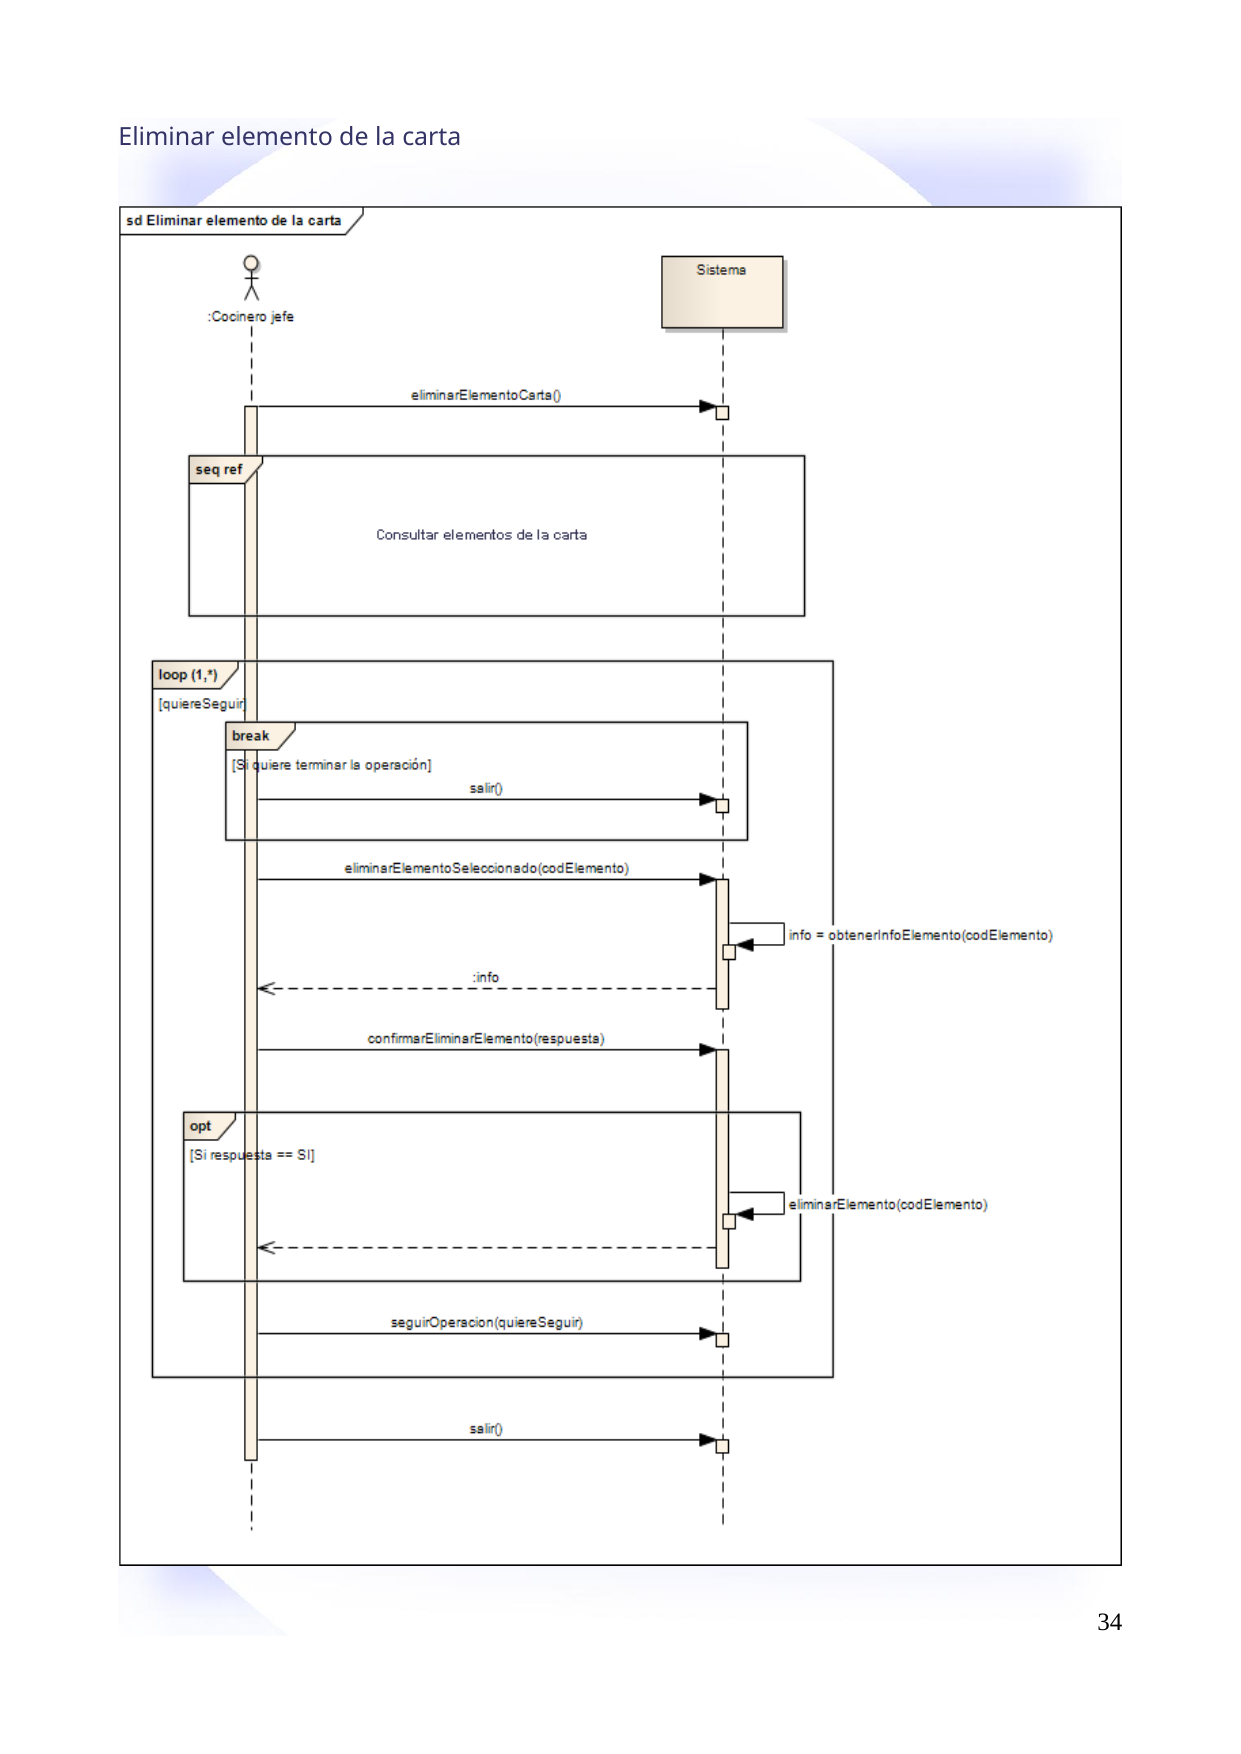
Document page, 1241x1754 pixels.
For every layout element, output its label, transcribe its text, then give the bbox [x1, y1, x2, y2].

picture [118, 152, 1122, 1636]
subtitle Eliminar elemento de la carta [118, 118, 1122, 152]
